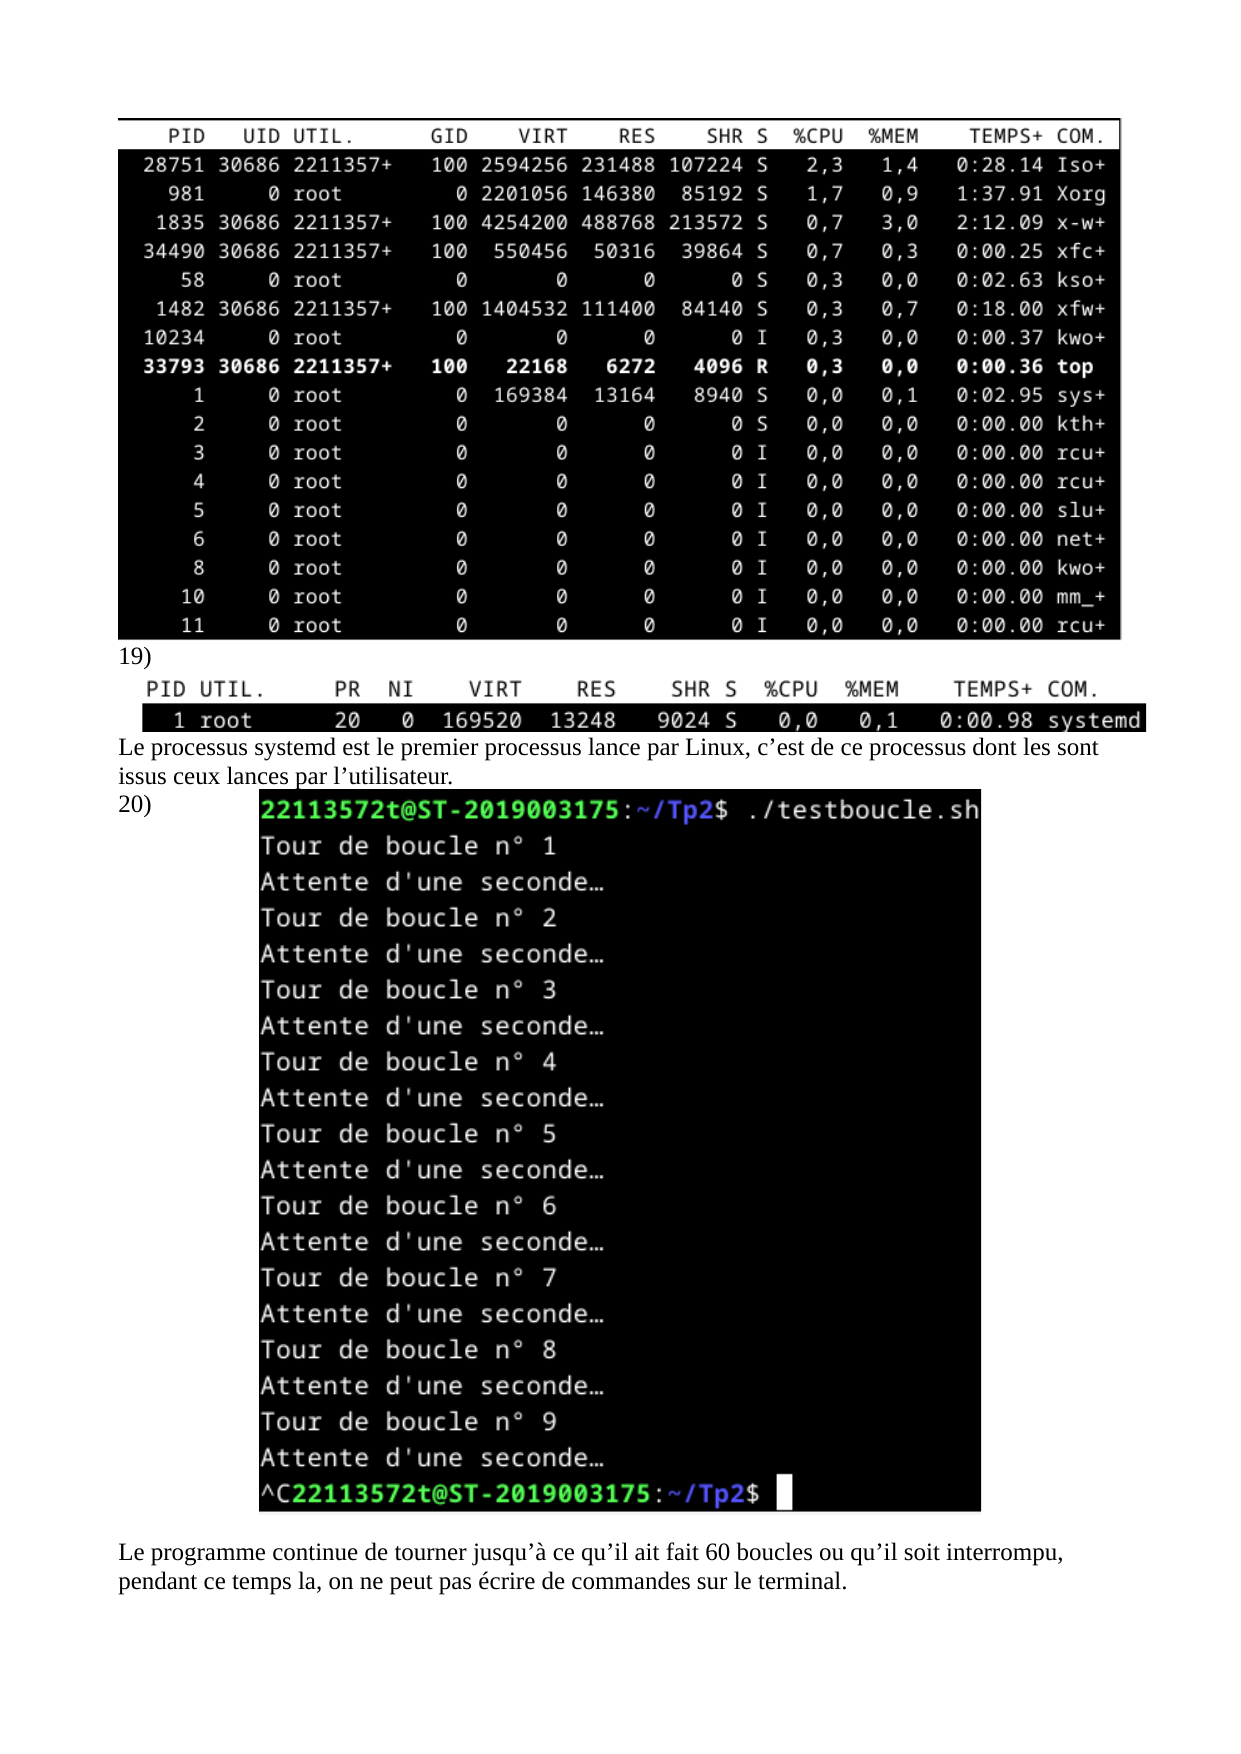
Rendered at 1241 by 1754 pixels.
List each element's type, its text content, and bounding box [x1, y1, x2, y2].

picture [118, 118, 1123, 641]
text 19) [118, 641, 1122, 669]
picture [259, 789, 982, 1515]
text Le processus systemd est le premier processus lance par Linux, c’est de ce processus dont les sont issus ceux lances par l’utilisateur. [118, 669, 1122, 789]
picture [142, 675, 1147, 732]
text Le programme continue de tourner jusqu’à ce qu’il ait fait 60 boucles ou qu’il soit interrompu, pendant ce temps la, on ne peut pas écrire de commandes sur le terminal. [118, 1537, 1122, 1594]
text 20) [118, 789, 259, 818]
text [982, 789, 1122, 818]
